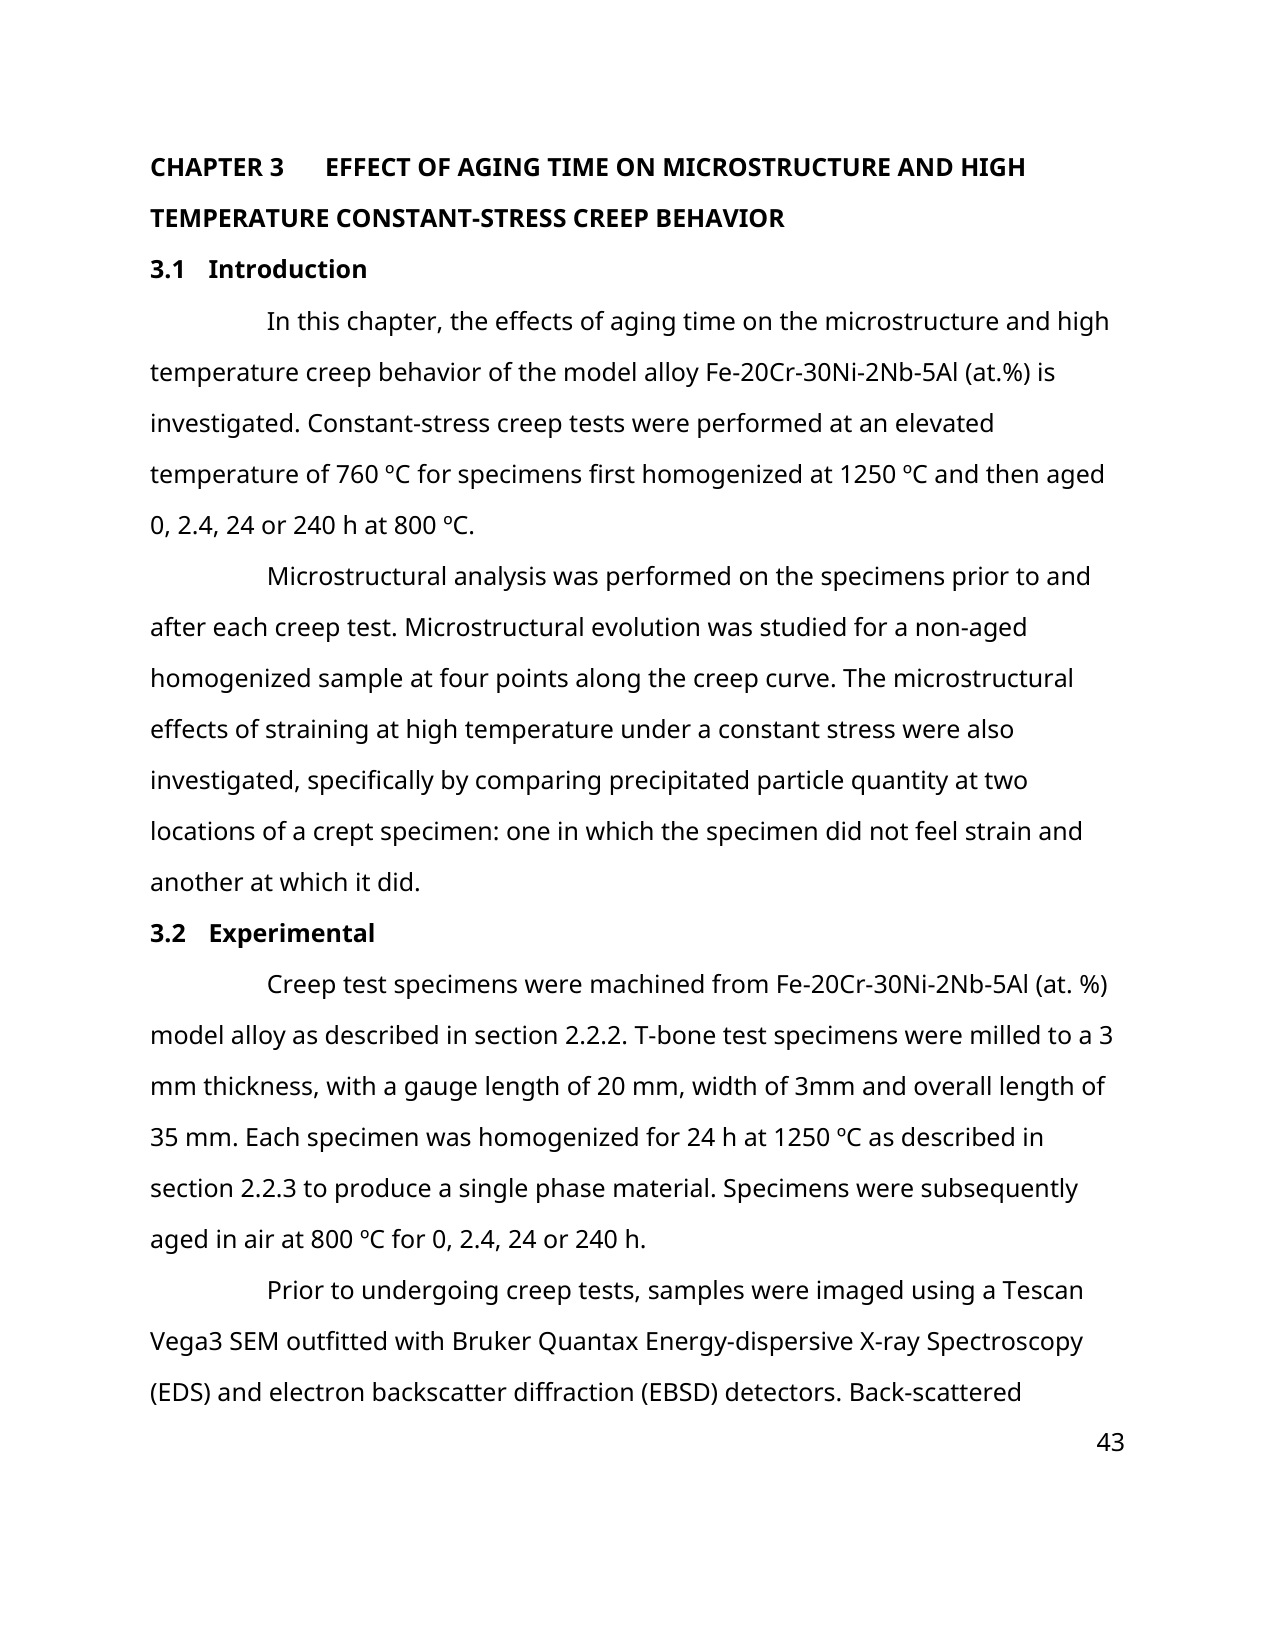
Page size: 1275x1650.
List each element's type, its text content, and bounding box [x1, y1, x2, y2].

text 3.1 Introduction [150, 252, 1125, 286]
text CHAPTER 3 EFFECT OF AGING TIME ON MICROSTRUCTURE AND HIGH TEMPERATURE CONSTANT-STRESS CREEP BEHAVIOR [150, 150, 1125, 235]
text Prior to undergoing creep tests, samples were imaged using a Tescan Vega3 SEM outfitted with Bruker Quantax Energy-dispersive X-ray Spectroscopy (EDS) and electron backscatter diffraction (EBSD) detectors. Back-scattered [150, 1273, 1125, 1409]
text In this chapter, the effects of aging time on the microstructure and high temperature creep behavior of the model alloy Fe-20Cr-30Ni-2Nb-5Al (at.%) is investigated. Constant-stress creep tests were performed at an elevated temperature of 760 ºC for specimens first homogenized at 1250 ºC and then aged 0, 2.4, 24 or 240 h at 800 ºC. [150, 303, 1125, 541]
text 3.2 Experimental [150, 916, 1125, 950]
text Microstructural analysis was performed on the specimens prior to and after each creep test. Microstructural evolution was studied for a non-aged homogenized sample at four points along the creep curve. The microstructural effects of straining at high temperature under a constant stress were also investigated, specifically by comparing precipitated particle quantity at two locations of a crept specimen: one in which the specimen did not feel strain and another at which it did. [150, 558, 1125, 899]
text Creep test specimens were machined from Fe-20Cr-30Ni-2Nb-5Al (at. %) model alloy as described in section 2.2.2. T-bone test specimens were milled to a 3 mm thickness, with a gauge length of 20 mm, width of 3mm and overall length of 35 mm. Each specimen was homogenized for 24 h at 1250 ºC as described in section 2.2.3 to produce a single phase material. Specimens were subsequently aged in air at 800 ºC for 0, 2.4, 24 or 240 h. [150, 967, 1125, 1256]
